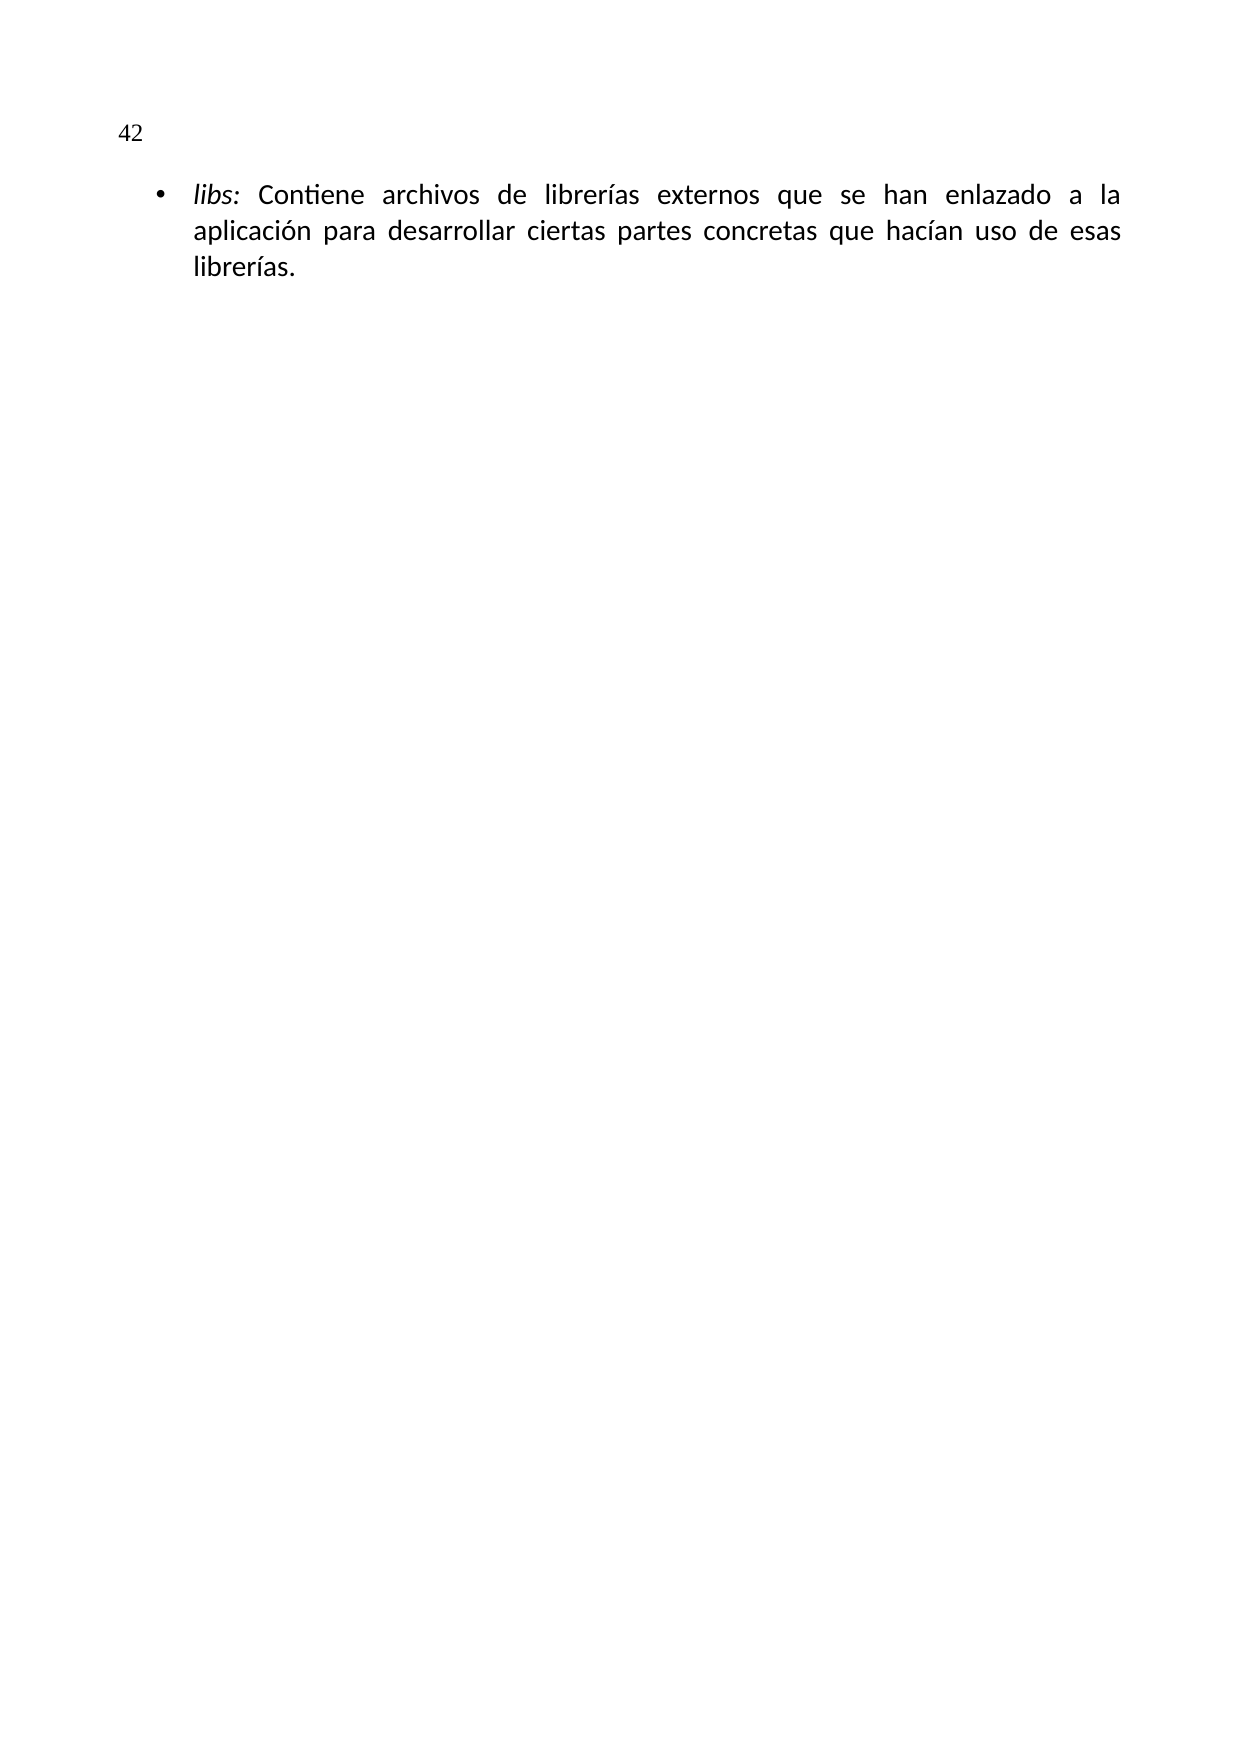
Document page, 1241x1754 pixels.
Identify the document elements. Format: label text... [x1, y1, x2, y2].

list libs: Contiene archivos de librerías externos que se han enlazado a la aplicación para desarrollar ciertas partes concretas que hacían uso de esas librerías. [156, 176, 1122, 283]
